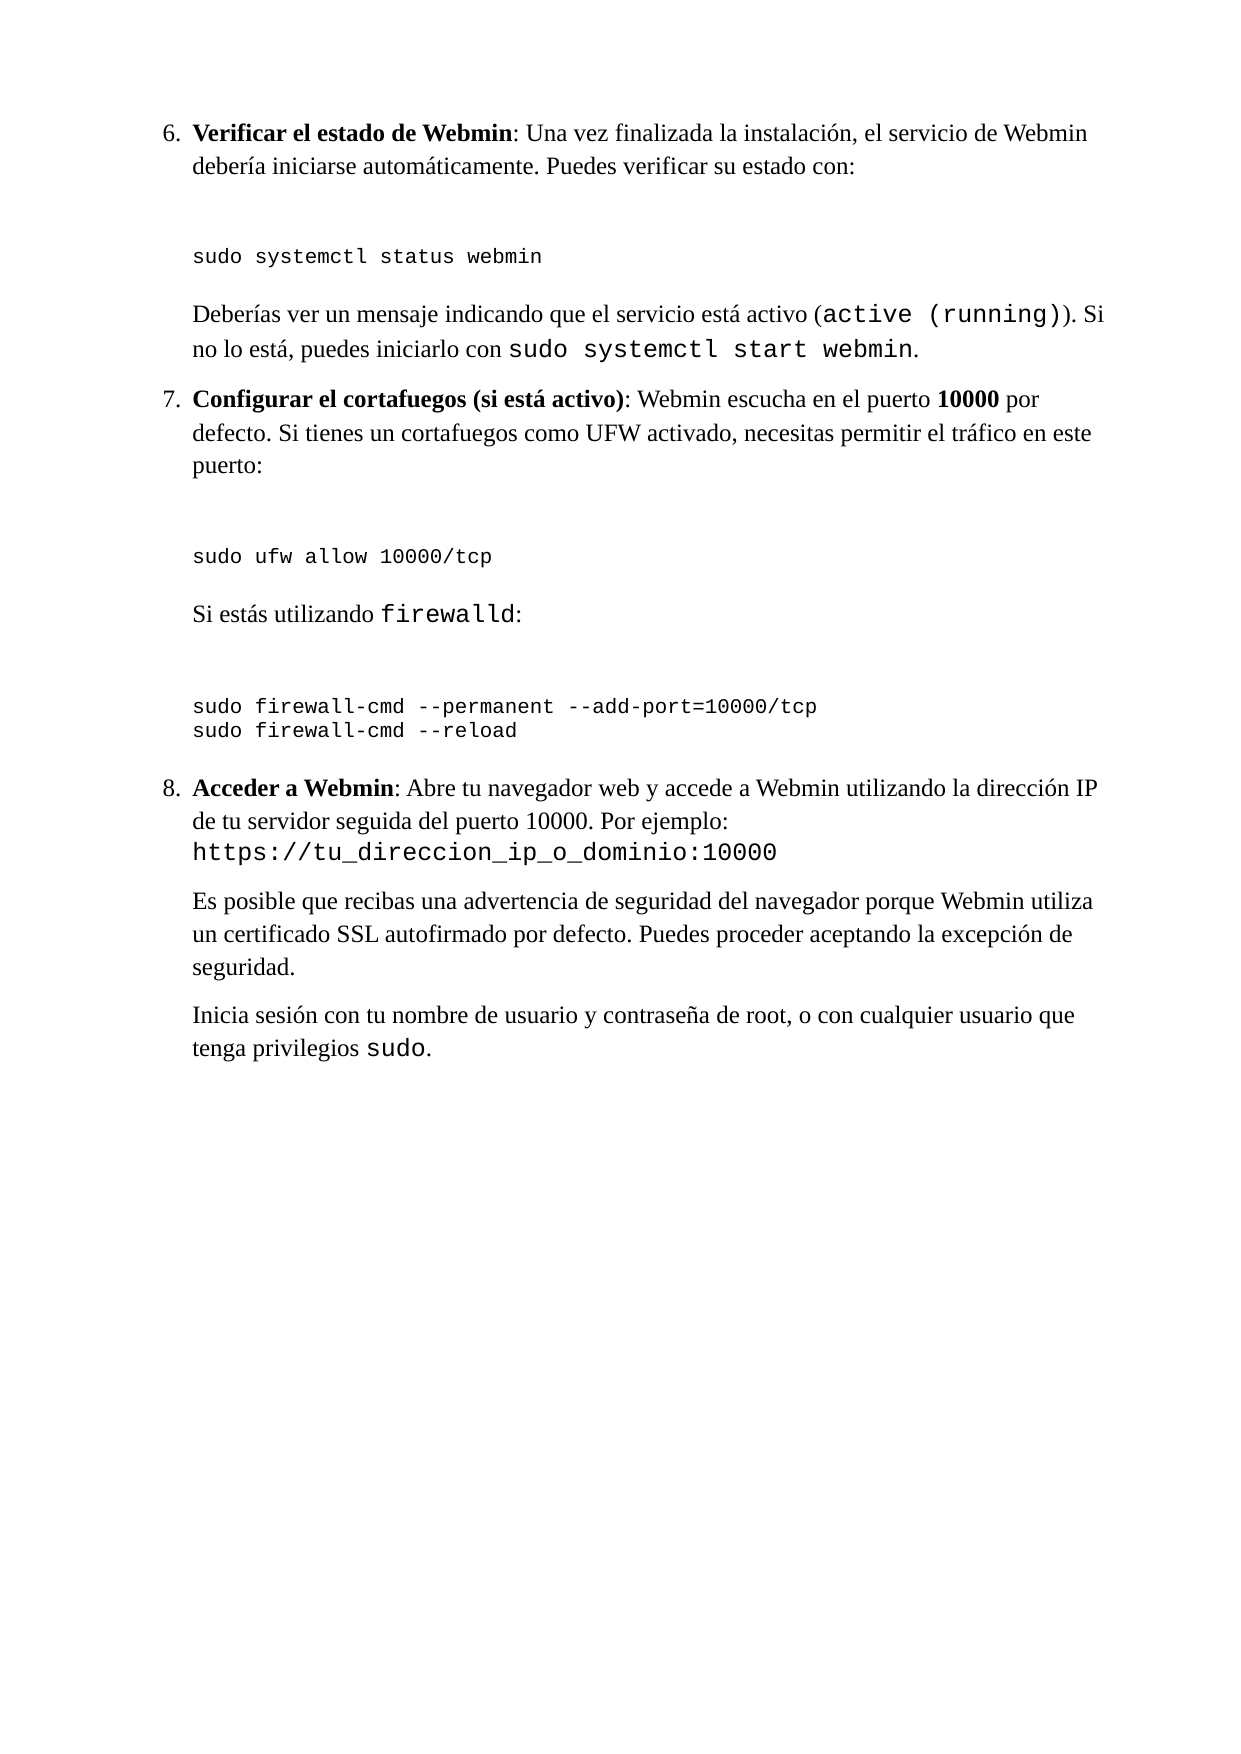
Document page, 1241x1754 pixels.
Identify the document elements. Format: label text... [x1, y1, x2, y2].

list Verificar el estado de Webmin: Una vez finalizada la instalación, el servicio de Webmin debería iniciarse automáticamente. Puedes verificar su estado con: [162, 118, 1122, 180]
list Deberías ver un mensaje indicando que el servicio está activo (active (running)). Si no lo está, puedes iniciarlo con sudo systemctl start webmin. [162, 299, 1122, 365]
list sudo ufw allow 10000/tcp [162, 546, 1122, 569]
list sudo systemctl status webmin [162, 246, 1122, 270]
list sudo firewall-cmd --permanent --add-port=10000/tcp [162, 697, 1122, 720]
list Acceder a Webmin: Abre tu navegador web y accede a Webmin utilizando la dirección IP de tu servidor seguida del puerto 10000. Por ejemplo: https://tu_direccion_ip_o_dominio:10000 [162, 773, 1122, 868]
list Es posible que recibas una advertencia de seguridad del navegador porque Webmin utiliza un certificado SSL autofirmado por defecto. Puedes proceder aceptando la excepción de seguridad. [162, 886, 1122, 981]
list Configurar el cortafuegos (si está activo): Webmin escucha en el puerto 10000 por defecto. Si tienes un cortafuegos como UFW activado, necesitas permitir el tráfico en este puerto: [162, 384, 1122, 479]
list sudo firewall-cmd --reload [162, 720, 1122, 744]
list Si estás utilizando firewalld: [162, 599, 1122, 630]
list Inicia sesión con tu nombre de usuario y contraseña de root, o con cualquier usuario que tenga privilegios sudo. [162, 1000, 1122, 1064]
